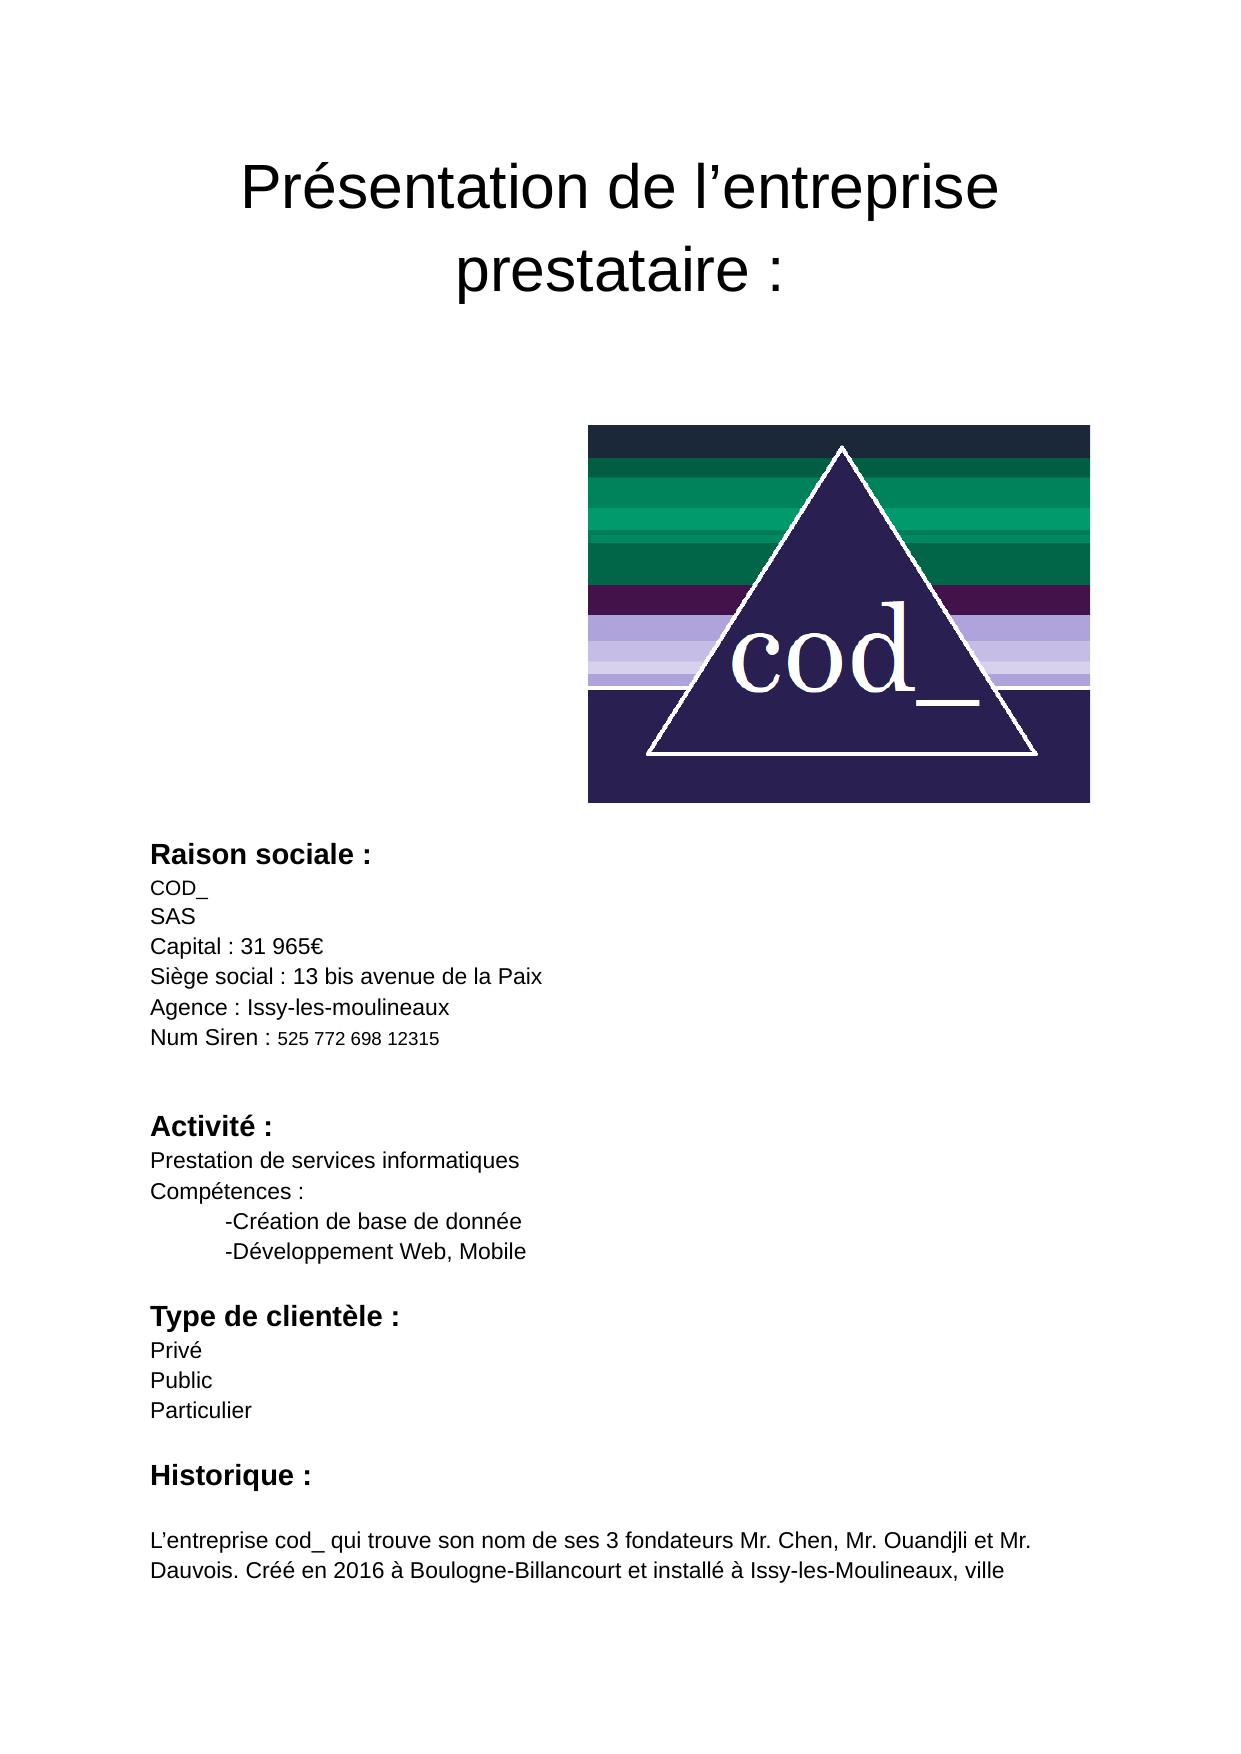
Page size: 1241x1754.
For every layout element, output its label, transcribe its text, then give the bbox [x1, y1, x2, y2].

text Compétences : [150, 1178, 1090, 1204]
text Historique : [150, 1458, 1090, 1491]
text Activité : [150, 1109, 1090, 1142]
text SAS Capital : 31 965€ [150, 903, 1090, 959]
text COD_ [150, 875, 1090, 899]
text Type de clientèle : [150, 1298, 1090, 1332]
text Présentation de l’entreprise prestataire : [150, 150, 1090, 304]
text Siège social : 13 bis avenue de la Paix [150, 963, 1090, 990]
text Privé [150, 1337, 1090, 1363]
text Raison sociale : [150, 837, 1090, 870]
text -Création de base de donnée -Développement Web, Mobile [150, 1208, 1090, 1264]
text Num Siren : 525 772 698 12315 [150, 1024, 1090, 1050]
text Prestation de services informatiques [150, 1147, 1090, 1174]
text Particulier [150, 1397, 1090, 1424]
picture [588, 425, 1091, 803]
text Agence : Issy-les-moulineaux [150, 993, 1090, 1020]
text Public [150, 1367, 1090, 1394]
text L’entreprise cod_ qui trouve son nom de ses 3 fondateurs Mr. Chen, Mr. Ouandjli et Mr. Dauvois. Créé en 2016 à Boulogne-Billancourt et installé à Issy-les-Moulineaux, ville [150, 1527, 1090, 1583]
